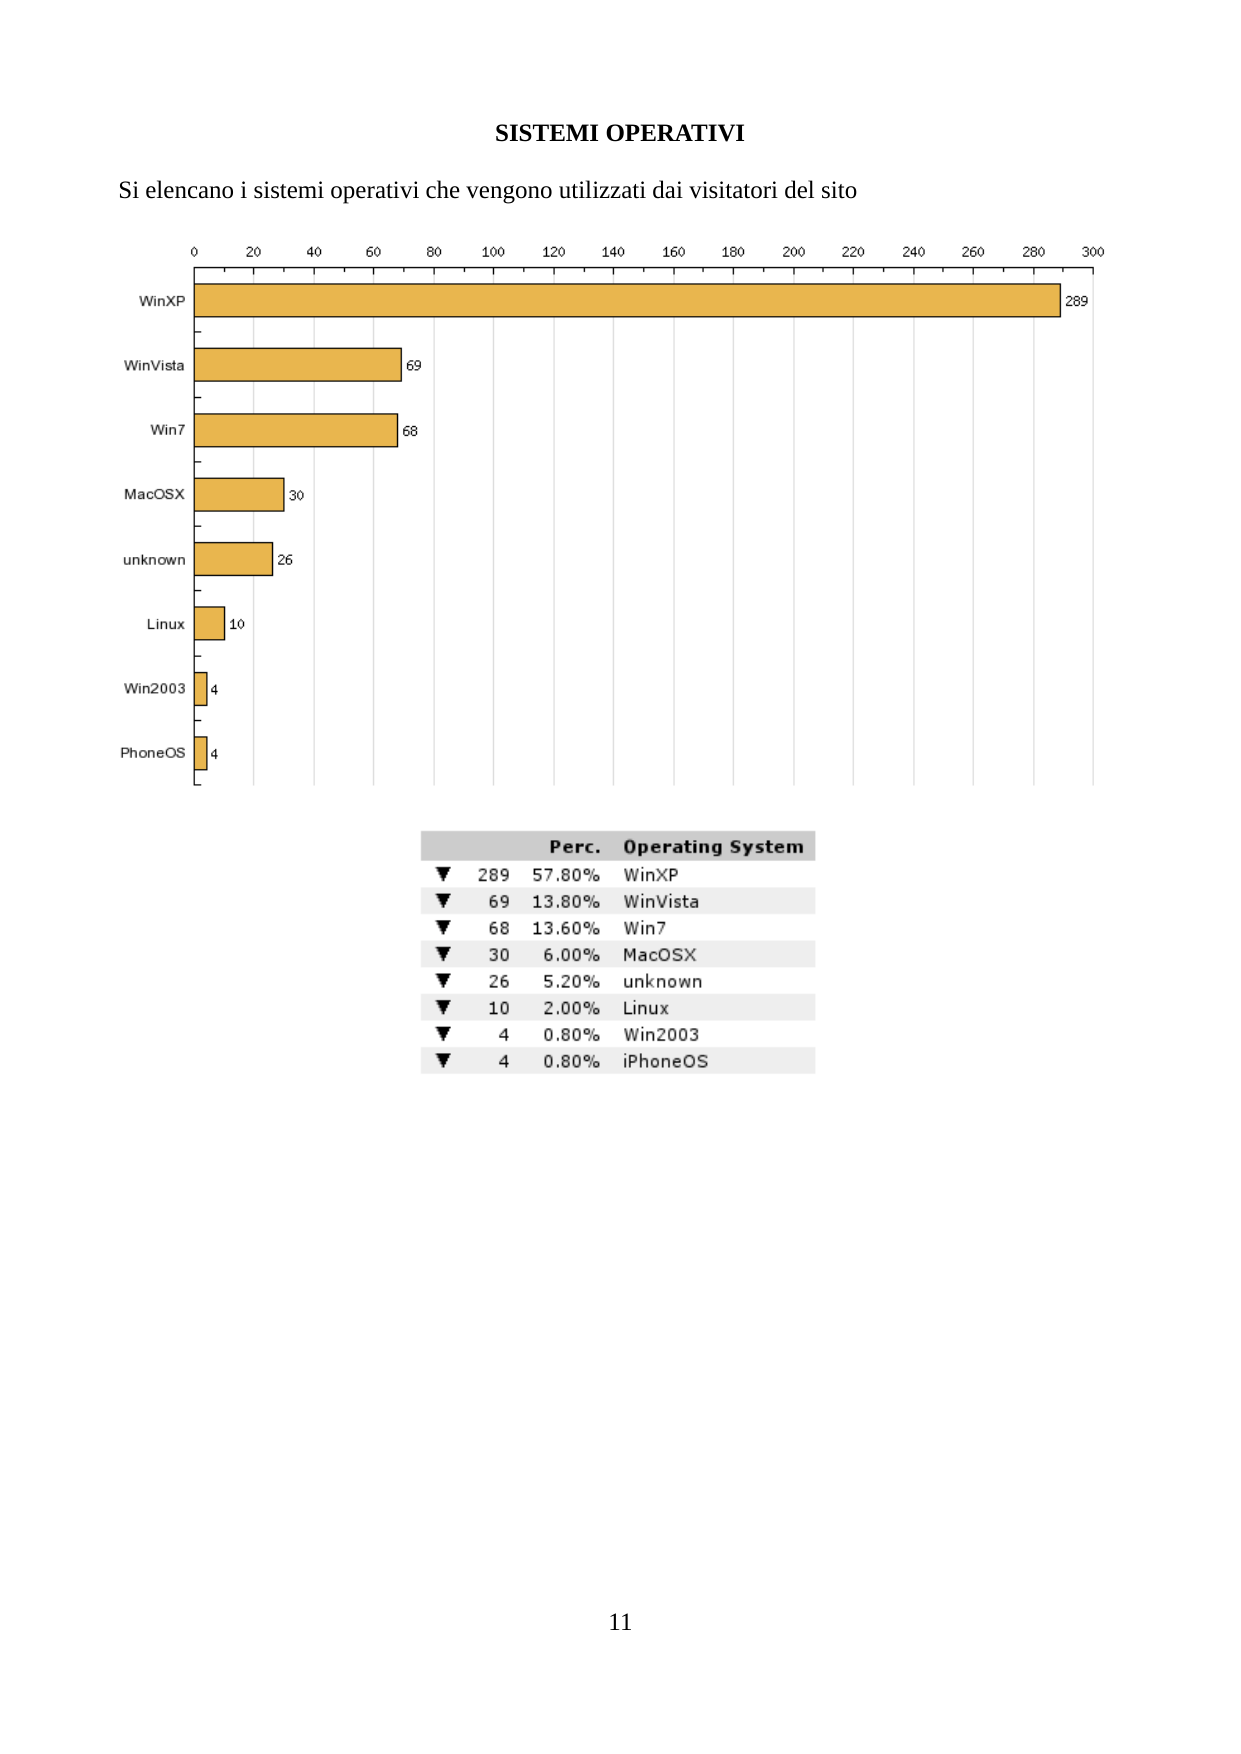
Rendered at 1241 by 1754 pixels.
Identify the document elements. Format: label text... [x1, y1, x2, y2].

picture [118, 233, 1123, 797]
text Si elencano i sistemi operativi che vengono utilizzati dai visitatori del sito [118, 176, 1122, 204]
picture [415, 825, 825, 1085]
text SISTEMI OPERATIVI [118, 118, 1122, 147]
